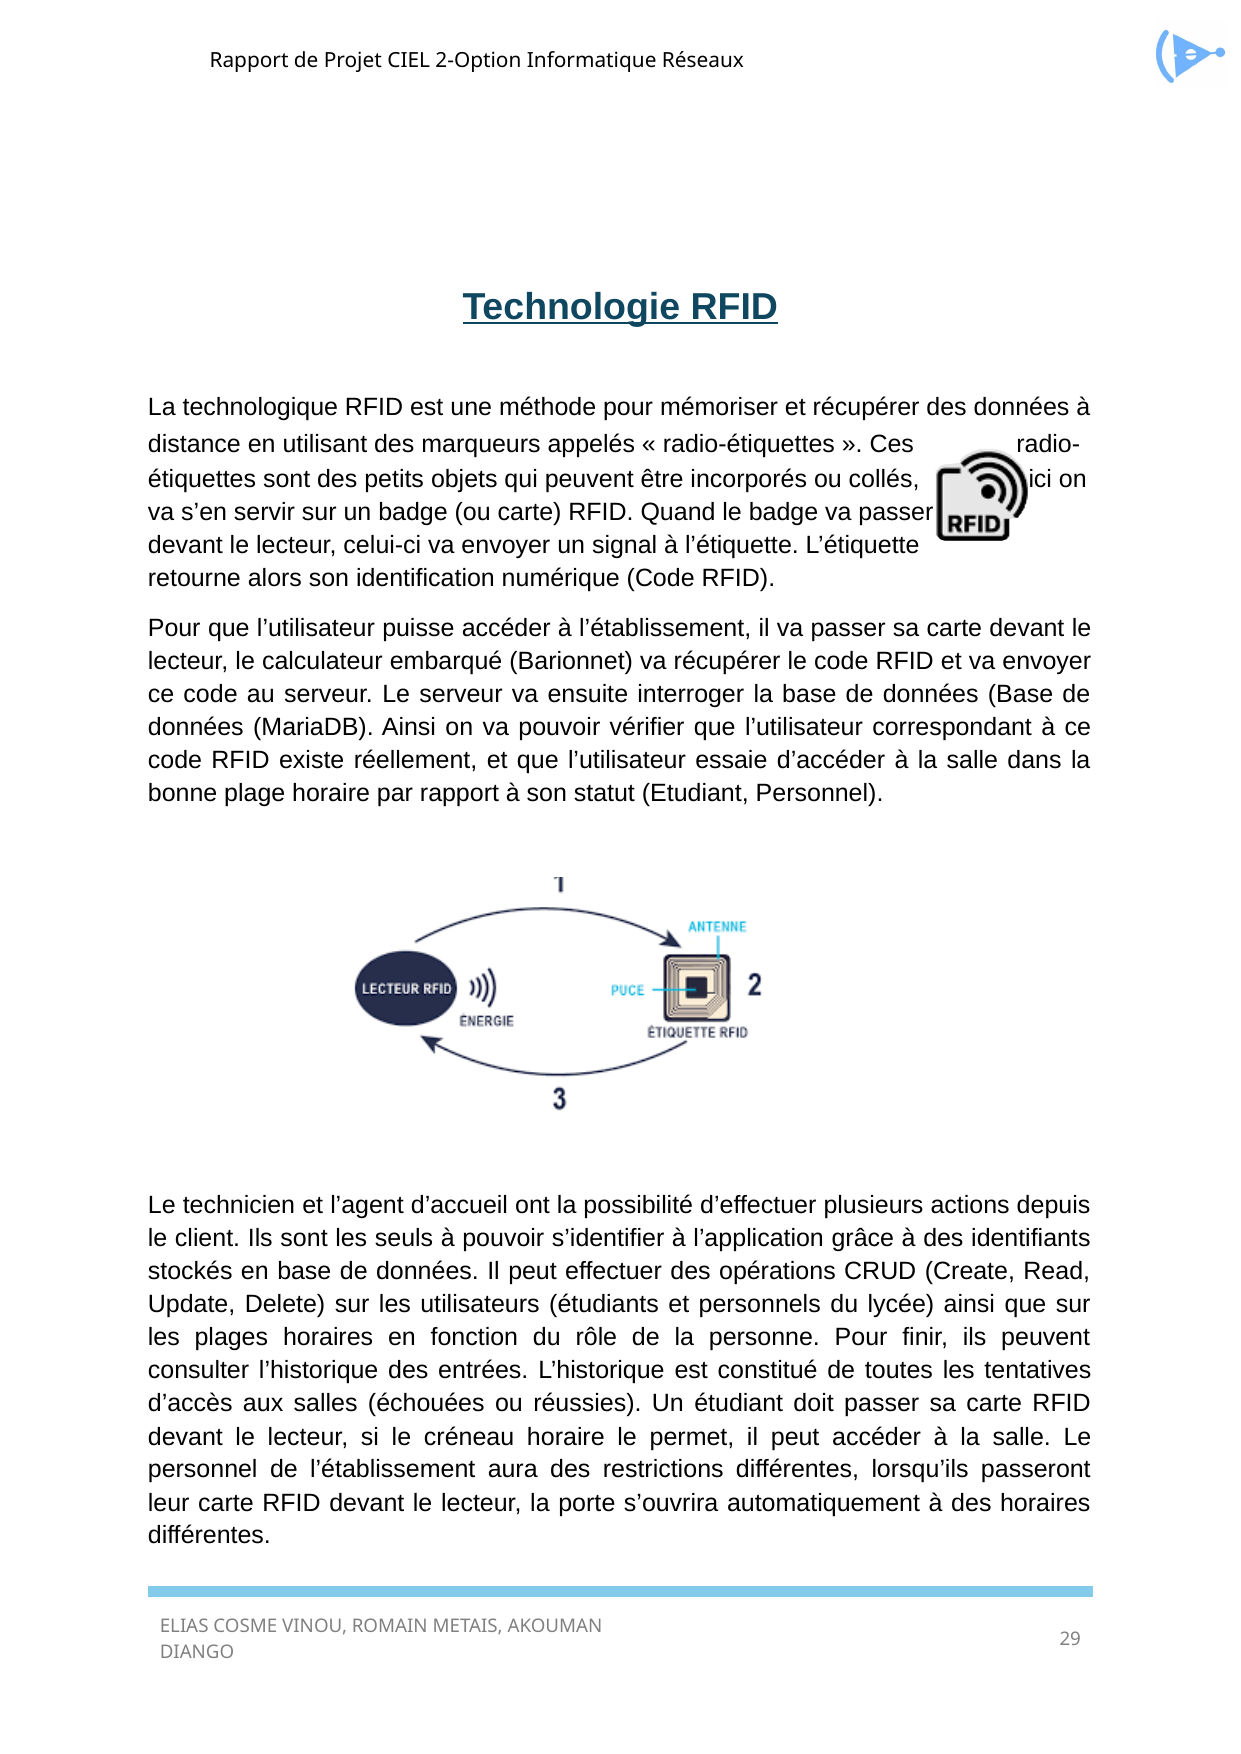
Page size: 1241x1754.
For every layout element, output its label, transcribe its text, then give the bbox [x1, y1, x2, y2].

text La technologique RFID est une méthode pour mémoriser et récupérer des données à distance en utilisant des marqueurs appelés « radio-étiquettes ». Ces radio- étiquettes sont des petits objets qui peuvent être incorporés ou collés, ici on va s’en servir sur un badge (ou carte) RFID. Quand le badge va passer devant le lecteur, celui-ci va envoyer un signal à l’étiquette. L’étiquette retourne alors son identification numérique (Code RFID). [148, 392, 1093, 592]
text Pour que l’utilisateur puisse accéder à l’établissement, il va passer sa carte devant le lecteur, le calculateur embarqué (Barionnet) va récupérer le code RFID et va envoyer ce code au serveur. Le serveur va ensuite interroger la base de données (Base de données (MariaDB). Ainsi on va pouvoir vérifier que l’utilisateur correspondant à ce code RFID existe réellement, et que l’utilisateur essaie d’accéder à la salle dans la bonne plage horaire par rapport à son statut (Etudiant, Personnel). [148, 613, 1093, 807]
text Le technicien et l’agent d’accueil ont la possibilité d’effectuer plusieurs actions depuis le client. Ils sont les seuls à pouvoir s’identifier à l’application grâce à des identifiants stockés en base de données. Il peut effectuer des opérations CRUD (Create, Read, Update, Delete) sur les utilisateurs (étudiants et personnels du lycée) ainsi que sur les plages horaires en fonction du rôle de la personne. Pour finir, ils peuvent consulter l’historique des entrées. L’historique est constitué de toutes les tentatives d’accès aux salles (échouées ou réussies). Un étudiant doit passer sa carte RFID devant le lecteur, si le créneau horaire le permet, il peut accéder à la salle. Le personnel de l’établissement aura des restrictions différentes, lorsqu’ils passeront leur carte RFID devant le lecteur, la porte s’ouvrira automatiquement à des horaires différentes. [148, 1190, 1093, 1549]
subtitle Technologie RFID [148, 284, 1093, 328]
